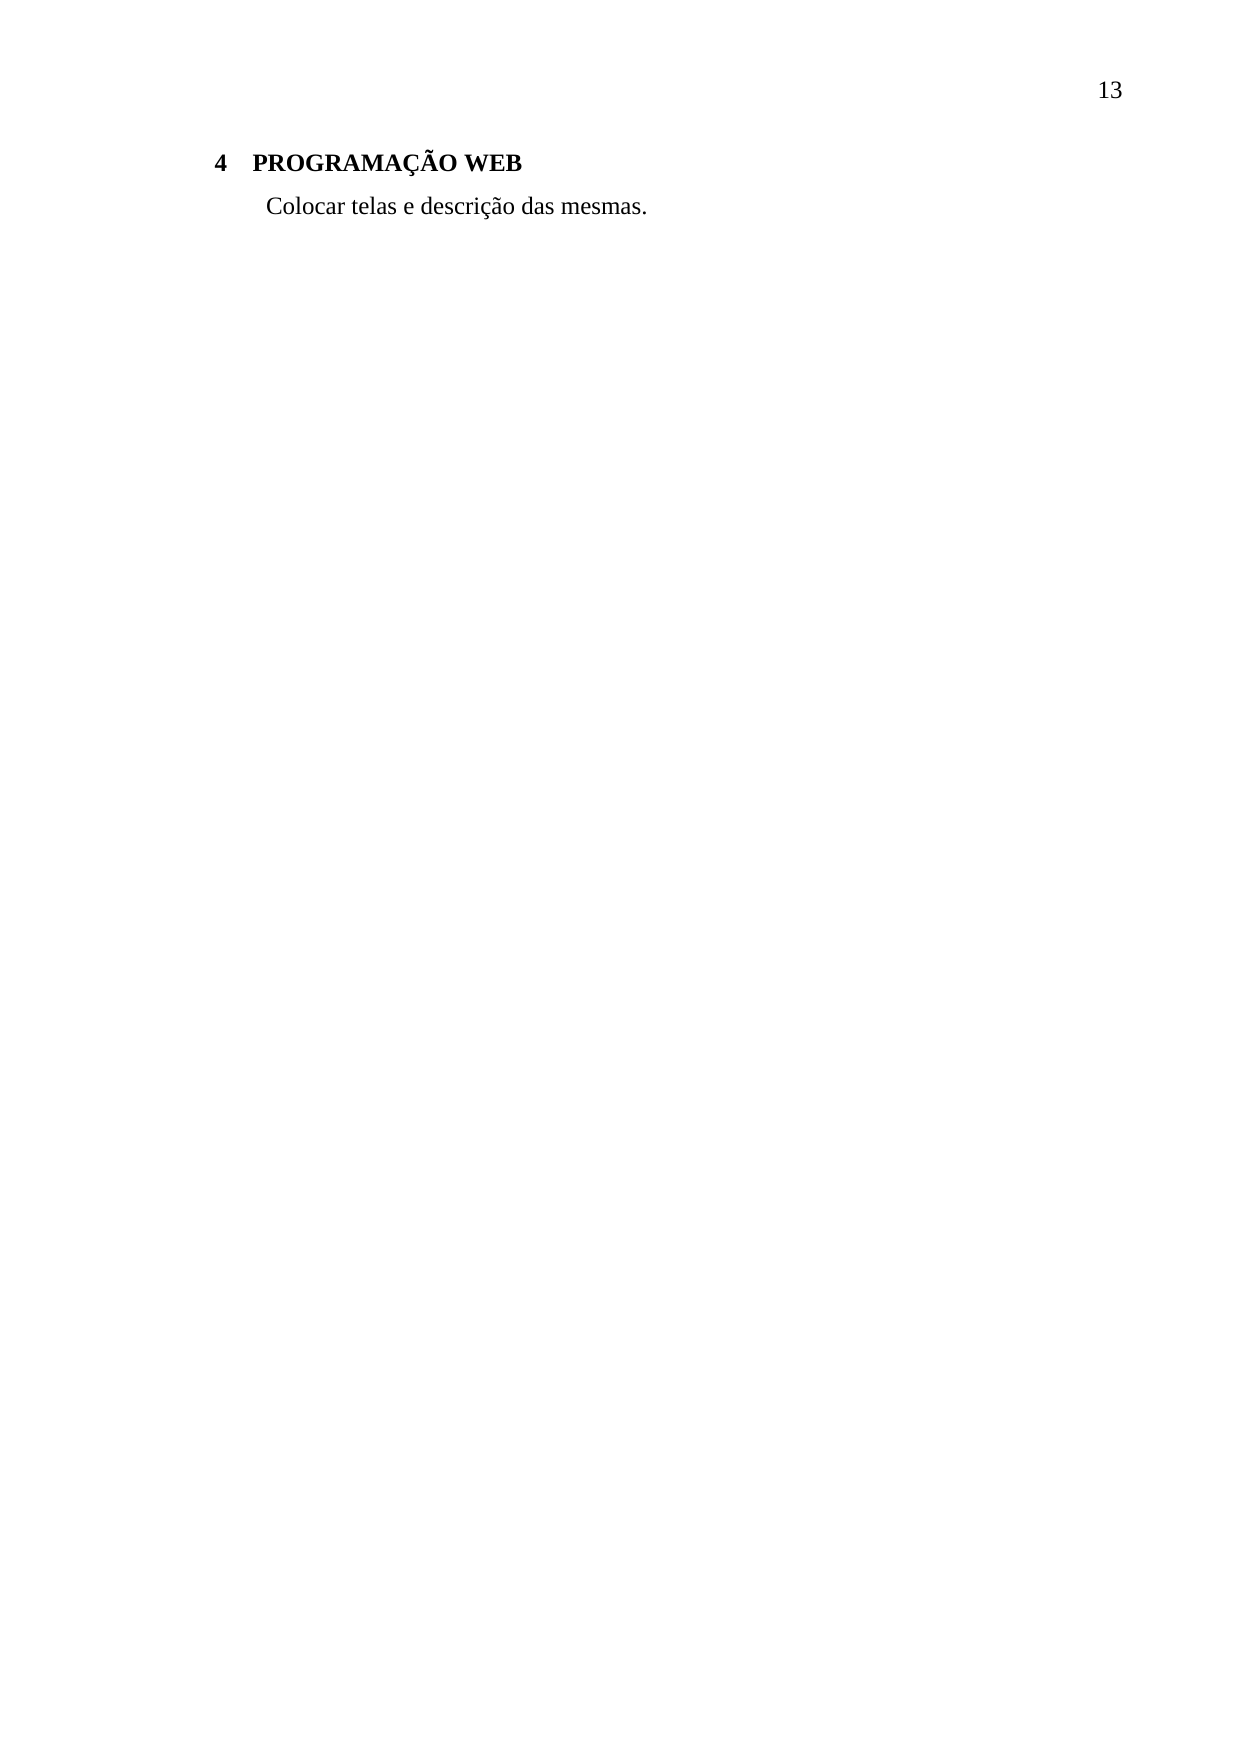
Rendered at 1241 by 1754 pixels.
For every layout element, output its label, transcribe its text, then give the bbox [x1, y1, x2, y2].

subtitle PROGRAMAÇÃO WEB [214, 148, 1122, 176]
text Colocar telas e descrição das mesmas. [177, 191, 1122, 219]
